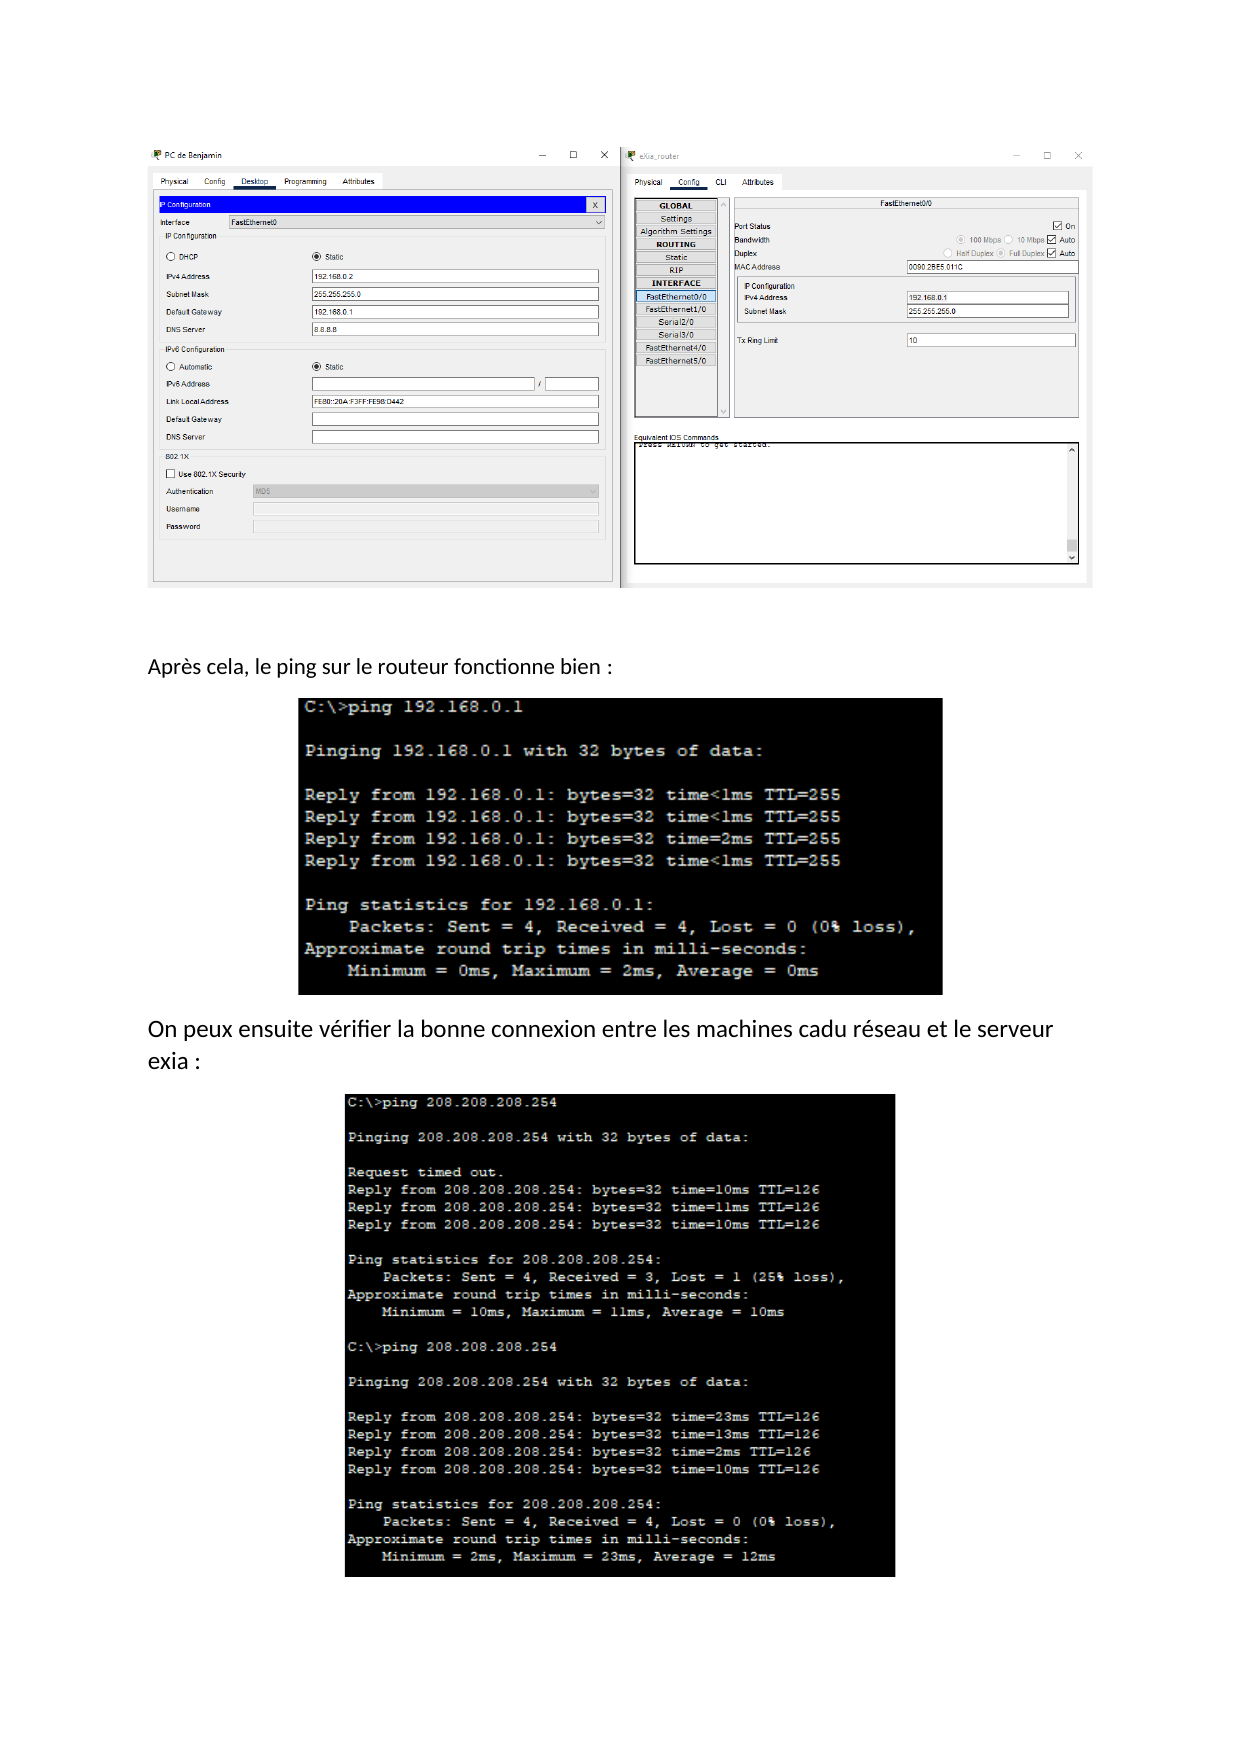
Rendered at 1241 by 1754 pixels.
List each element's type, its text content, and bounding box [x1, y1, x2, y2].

text On peux ensuite vérifier la bonne connexion entre les machines cadu réseau et le serveur exia : [148, 1013, 1093, 1076]
text Après cela, le ping sur le routeur fonctionne bien : [148, 652, 1093, 680]
